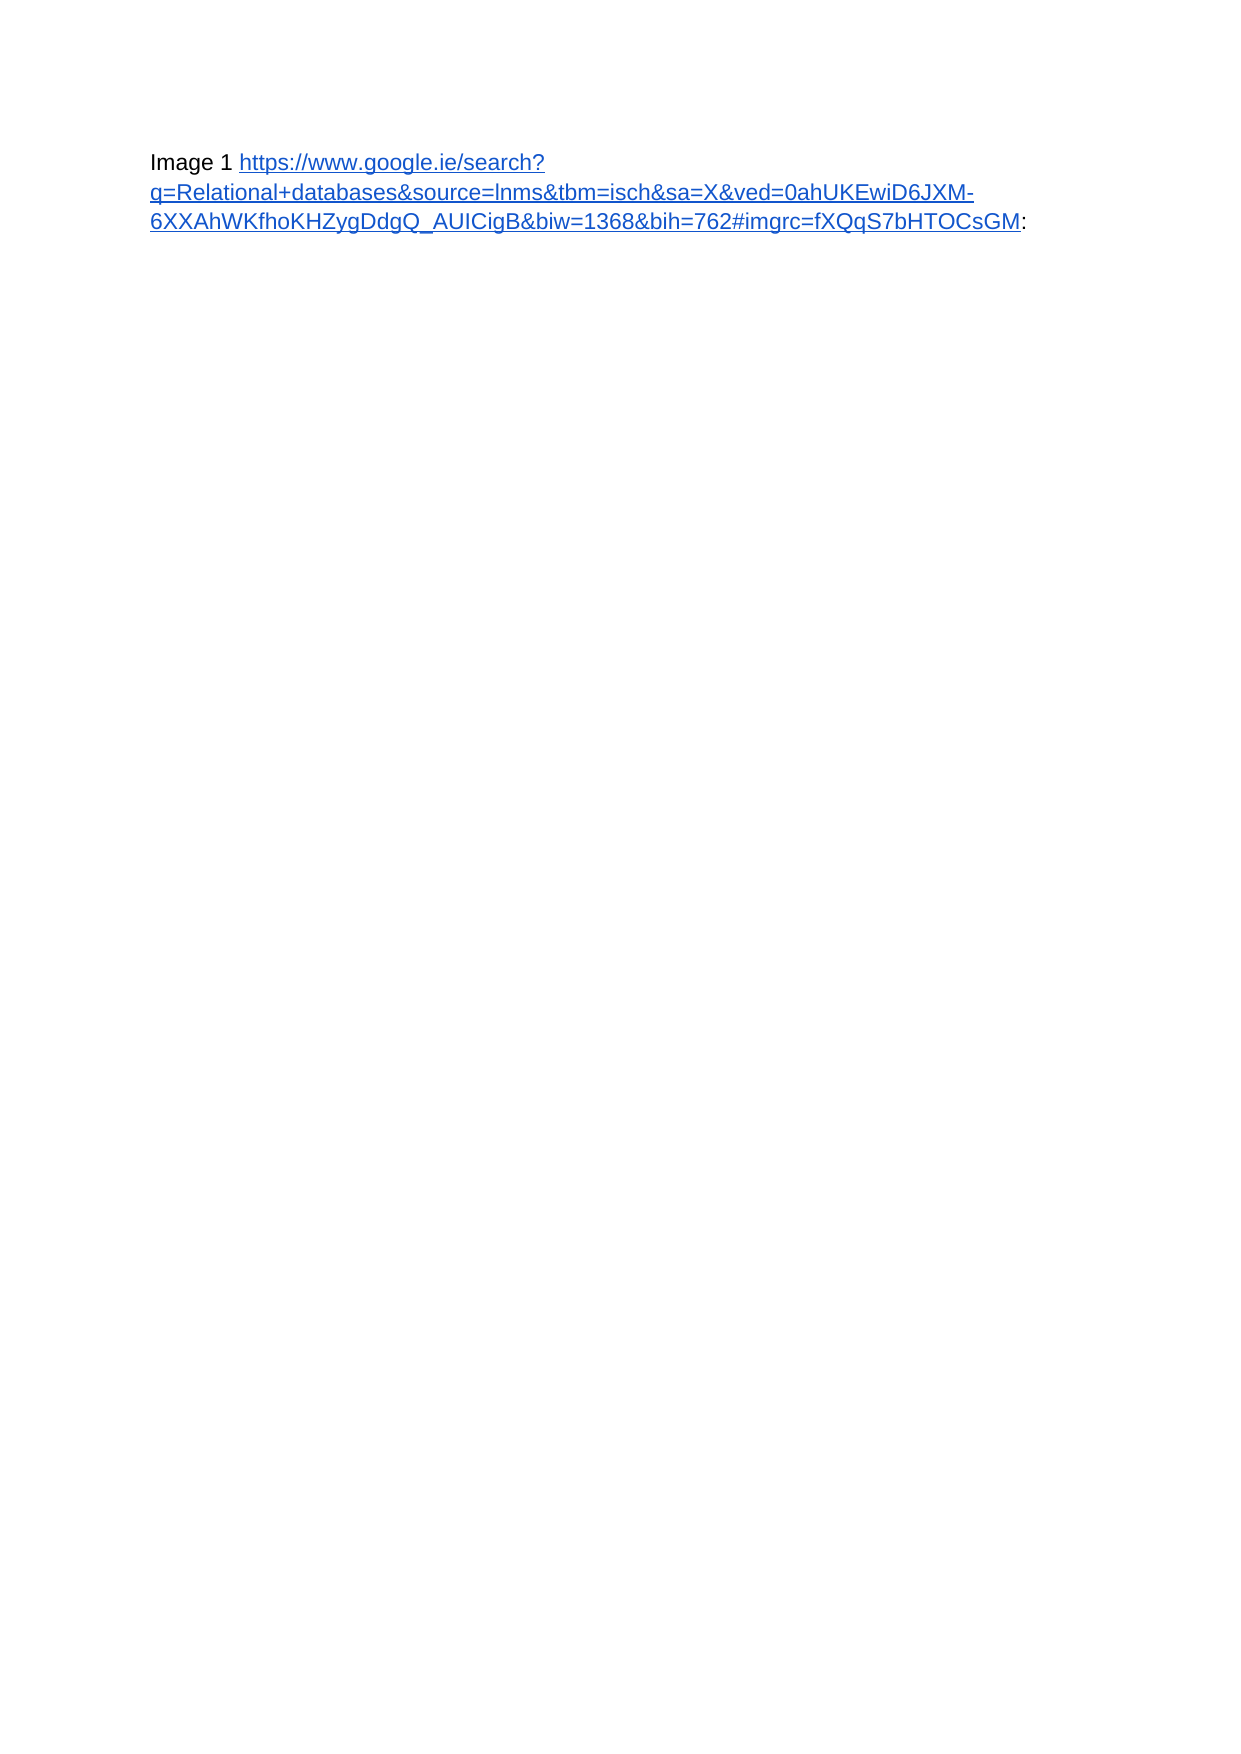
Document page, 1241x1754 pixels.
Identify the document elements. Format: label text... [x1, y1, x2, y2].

text Image 1 https://www.google.ie/search?q=Relational+databases&source=lnms&tbm=isch&sa=X&ved=0ahUKEwiD6JXM-6XXAhWKfhoKHZygDdgQ_AUICigB&biw=1368&bih=762#imgrc=fXQqS7bHTOCsGM: [150, 150, 1090, 234]
